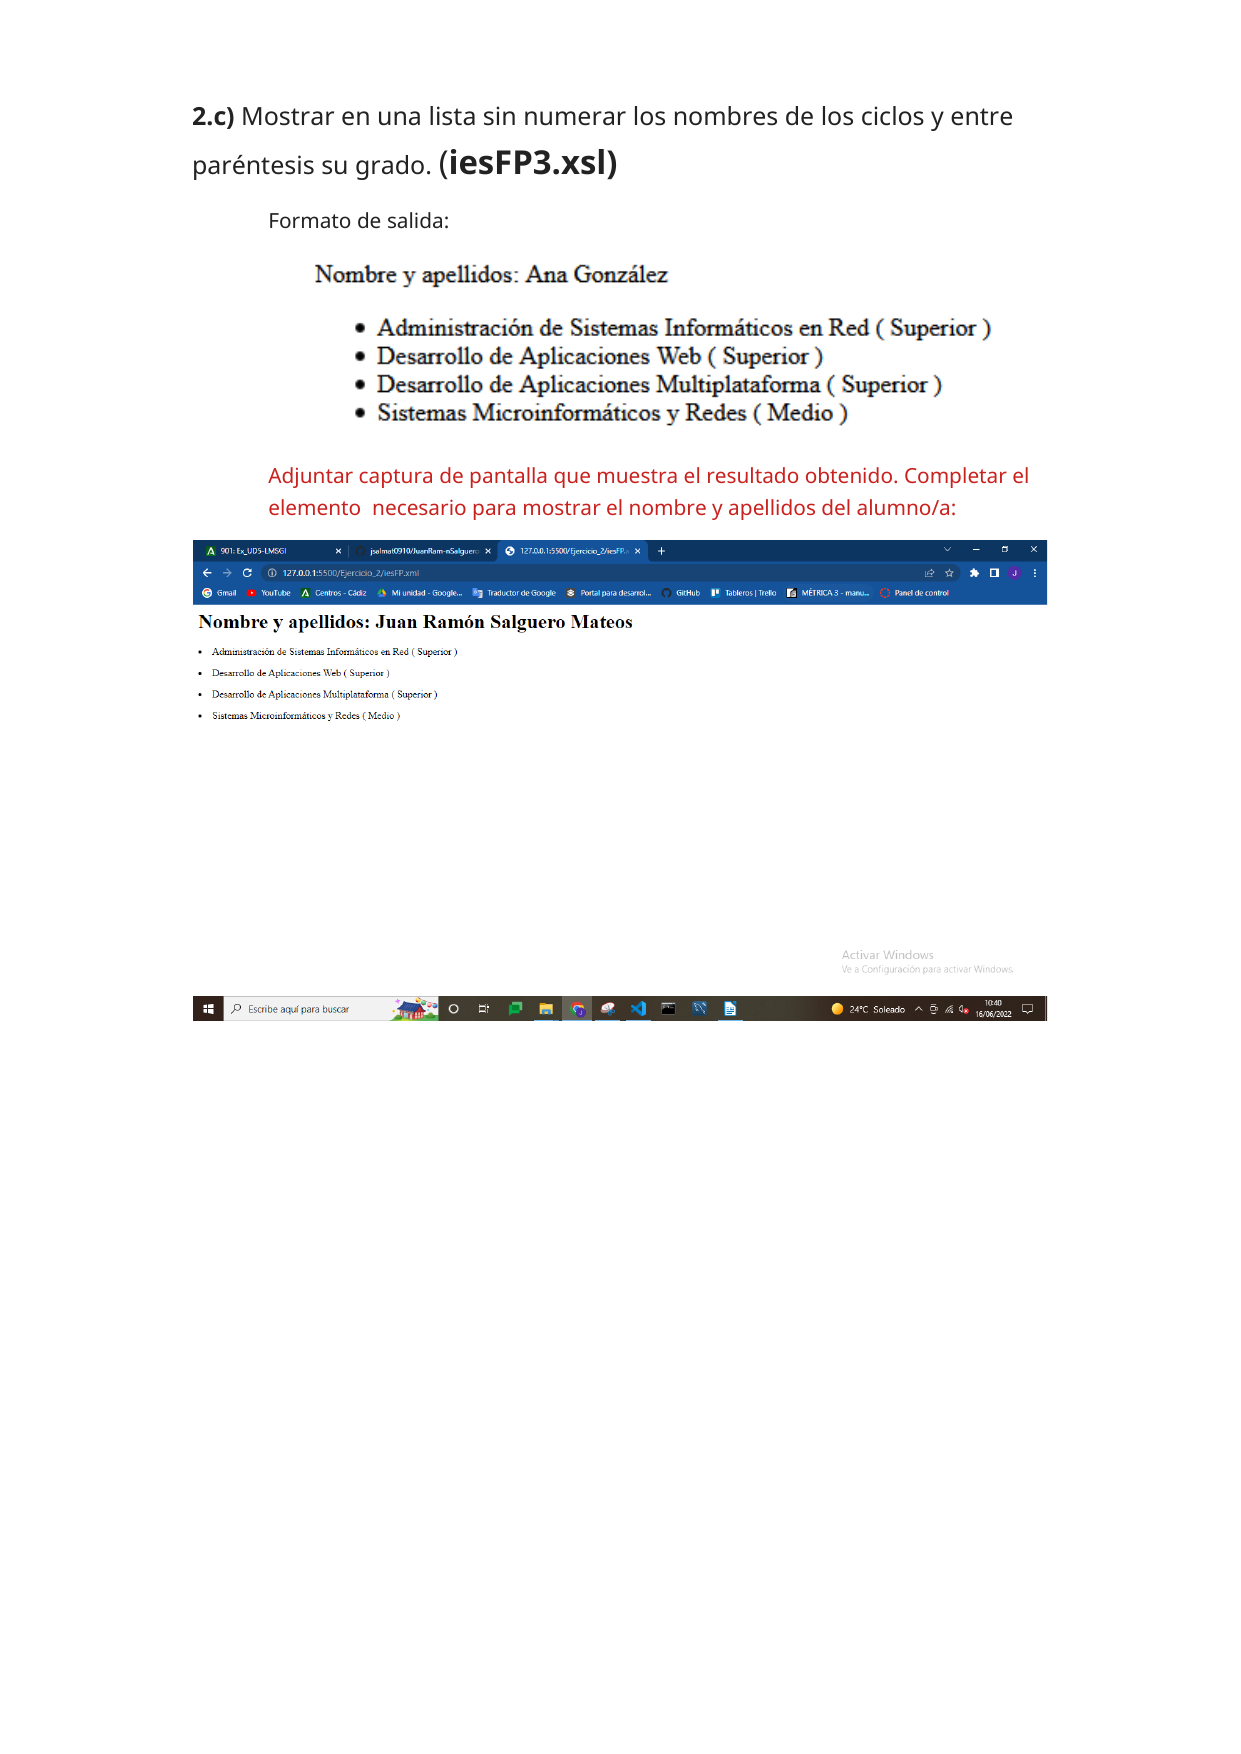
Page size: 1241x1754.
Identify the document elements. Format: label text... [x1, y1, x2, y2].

text Formato de salida: [118, 193, 1122, 238]
picture [315, 248, 1013, 457]
picture [193, 540, 1048, 1021]
text Adjuntar captura de pantalla que muestra el resultado obtenido. Completar el elemento necesario para mostrar el nombre y apellidos del alumno/a: [268, 401, 1122, 522]
list 2.c) Mostrar en una lista sin numerar los nombres de los ciclos y entre paréntesis su grado. (iesFP3.xsl) [118, 98, 1122, 184]
